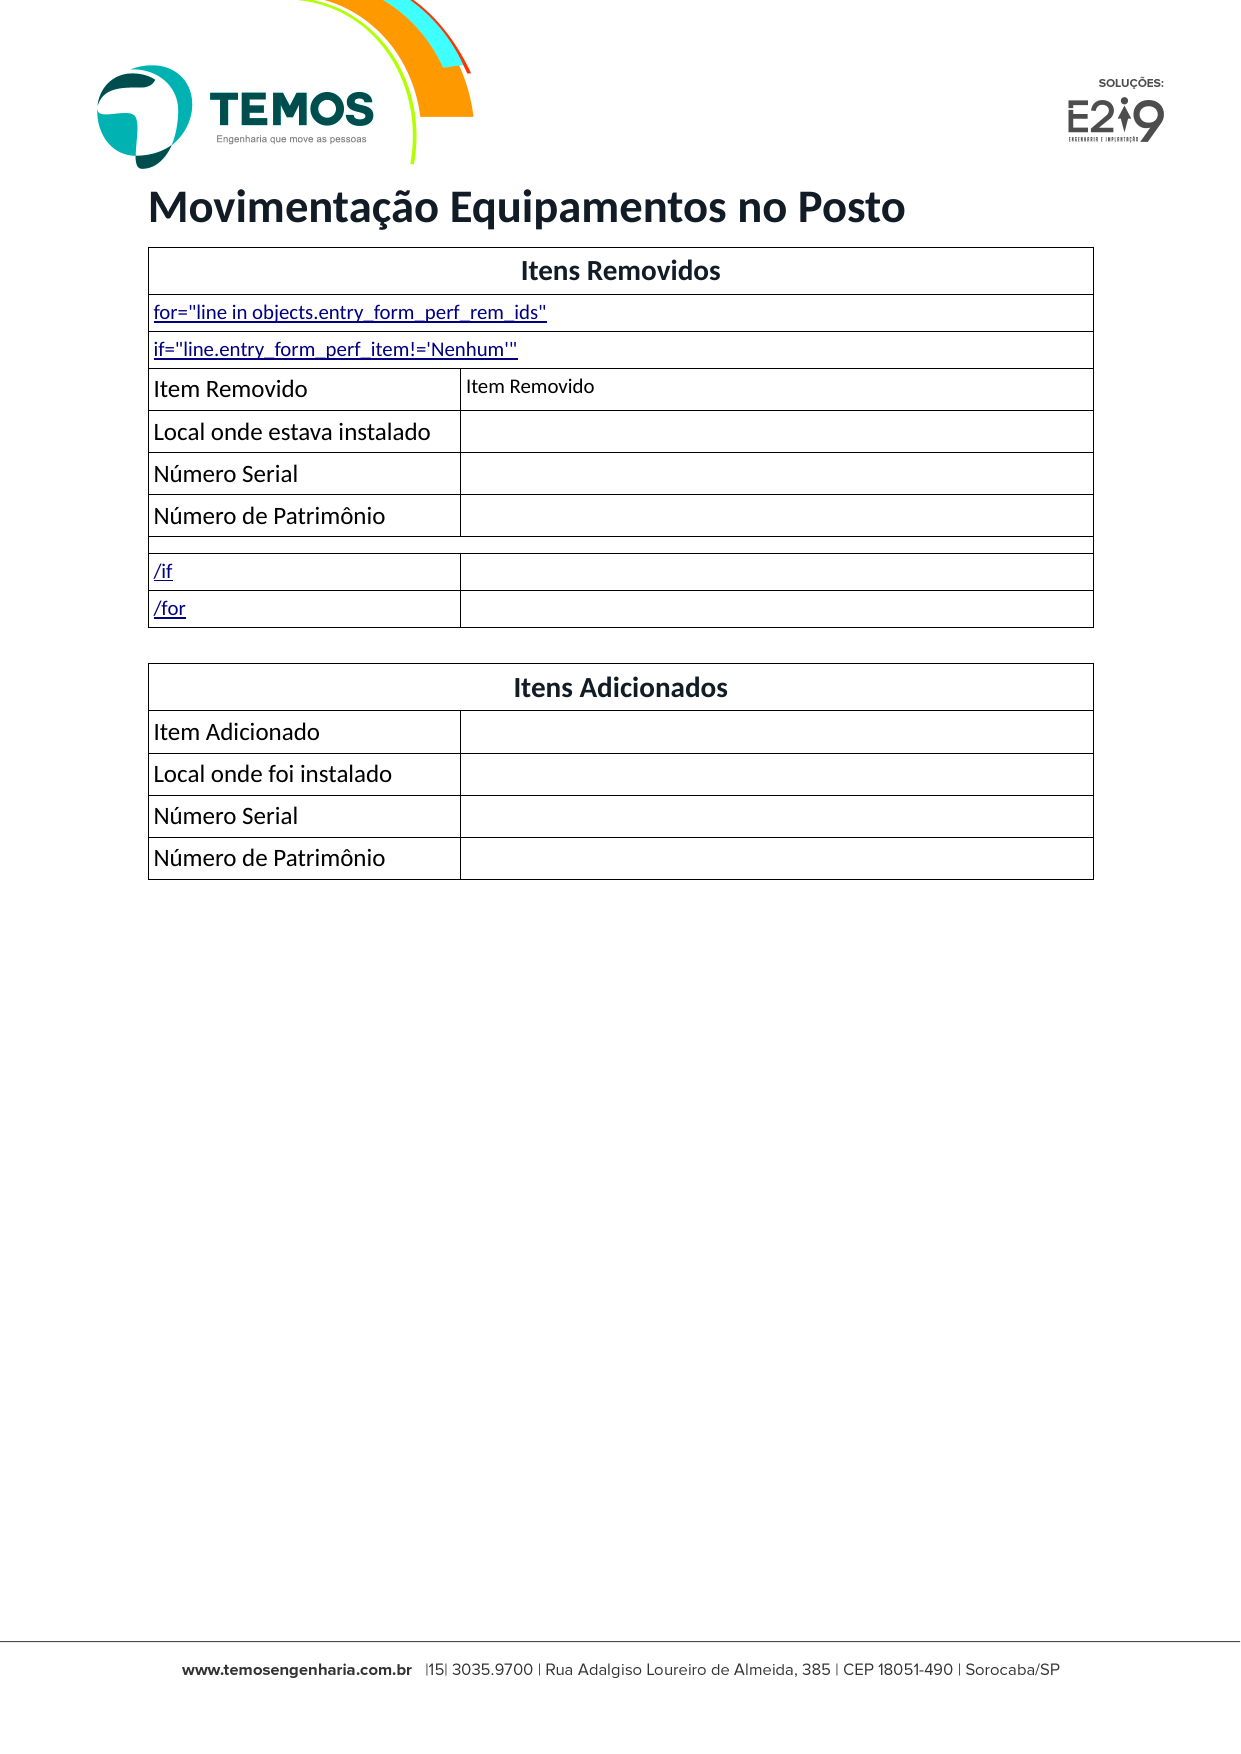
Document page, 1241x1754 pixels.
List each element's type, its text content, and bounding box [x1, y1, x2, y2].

table_cell Local onde foi instalado [149, 754, 460, 794]
table_cell Número de Patrimônio [149, 495, 460, 536]
table_cell Número de Patrimônio [149, 838, 460, 878]
table_cell Item Removido [149, 369, 460, 410]
table_cell [461, 754, 1093, 794]
table_cell for="line in objects.entry_form_perf_rem_ids" [149, 295, 1093, 331]
picture [0, 0, 1241, 1754]
table_cell Número Serial [149, 796, 460, 837]
table_cell [461, 796, 1093, 837]
subtitle Movimentação Equipamentos no Posto [148, 177, 1240, 234]
table_cell [461, 591, 1093, 626]
table_cell [149, 537, 1093, 553]
table_cell Item Adicionado [149, 711, 460, 752]
table_header Itens Adicionados [149, 664, 1093, 710]
table_header Itens Removidos [149, 248, 1093, 294]
table_cell Item Removido [461, 369, 1093, 410]
table_cell [461, 554, 1093, 590]
table_cell [461, 411, 1093, 452]
table_cell /for [149, 591, 460, 626]
table_cell [461, 838, 1093, 878]
table_cell /if [149, 554, 460, 590]
table_cell Número Serial [149, 453, 460, 494]
table_cell [461, 495, 1093, 536]
table_cell if="line.entry_form_perf_item!='Nenhum'" [149, 332, 1093, 368]
table_cell [461, 453, 1093, 494]
table_cell Local onde estava instalado [149, 411, 460, 452]
table_cell [461, 711, 1093, 752]
